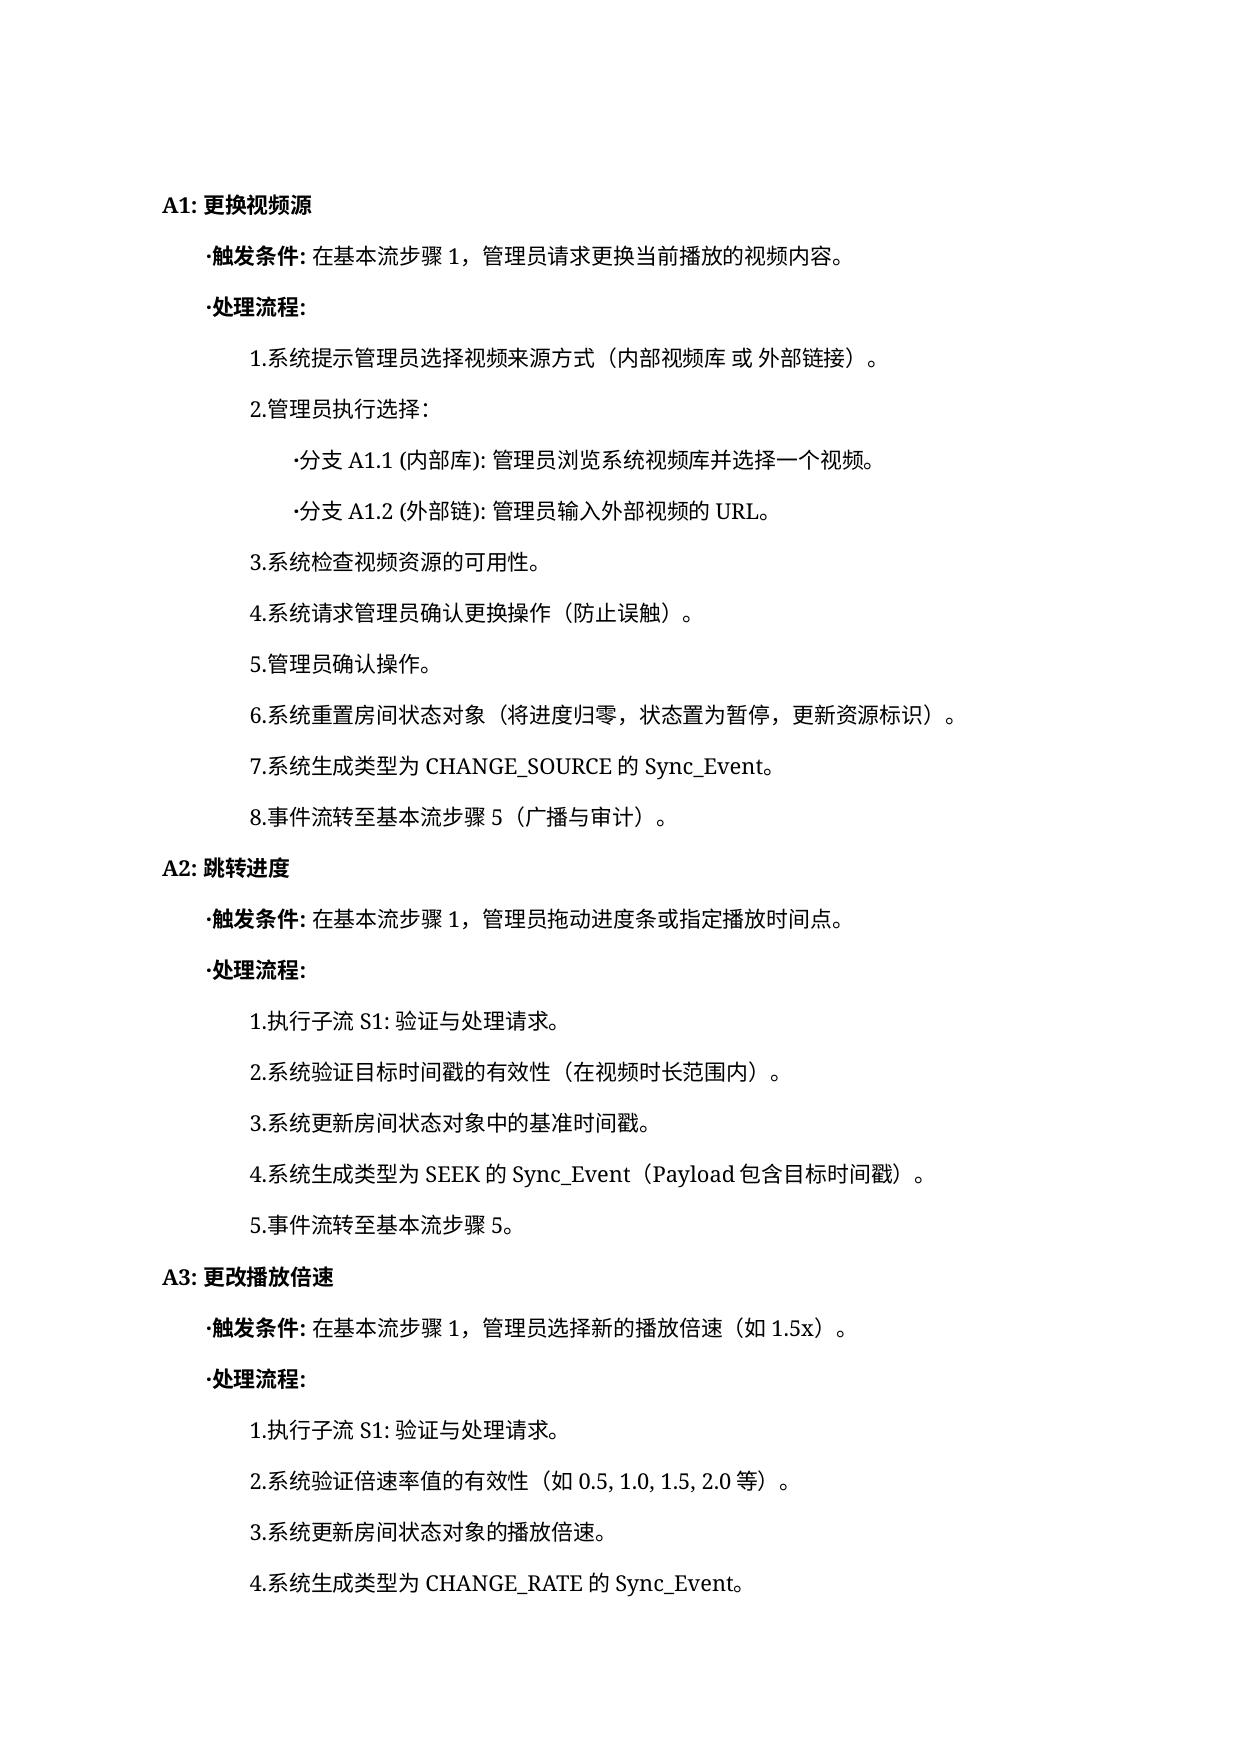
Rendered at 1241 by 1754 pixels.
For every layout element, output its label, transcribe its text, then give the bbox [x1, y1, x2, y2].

text 3.系统检查视频资源的可用性。 [118, 545, 1122, 577]
text ·触发条件: 在基本流步骤 1，管理员选择新的播放倍速（如 1.5x）。 [118, 1311, 1122, 1342]
text 2.管理员执行选择： [118, 392, 1122, 423]
text 8.事件流转至基本流步骤 5（广播与审计）。 [118, 800, 1122, 832]
text 5.管理员确认操作。 [118, 647, 1122, 679]
text ·处理流程: [118, 290, 1122, 321]
text 1.执行子流 S1: 验证与处理请求。 [118, 1004, 1122, 1036]
text A2: 跳转进度 [118, 851, 1122, 883]
text 1.执行子流 S1: 验证与处理请求。 [118, 1413, 1122, 1444]
text 2.系统验证目标时间戳的有效性（在视频时长范围内）。 [118, 1055, 1122, 1087]
text ·触发条件: 在基本流步骤 1，管理员拖动进度条或指定播放时间点。 [118, 902, 1122, 934]
text ·处理流程: [118, 953, 1122, 985]
text 3.系统更新房间状态对象的播放倍速。 [118, 1515, 1122, 1546]
text 4.系统生成类型为 SEEK 的 Sync_Event（Payload包含目标时间戳）。 [118, 1157, 1122, 1189]
text ·分支 A1.1 (内部库): 管理员浏览系统视频库并选择一个视频。 [118, 443, 1122, 474]
text 6.系统重置房间状态对象（将进度归零，状态置为暂停，更新资源标识）。 [118, 698, 1122, 730]
text 2.系统验证倍速率值的有效性（如 0.5, 1.0, 1.5, 2.0等）。 [118, 1464, 1122, 1495]
text 1.系统提示管理员选择视频来源方式（内部视频库 或 外部链接）。 [118, 341, 1122, 372]
text 5.事件流转至基本流步骤 5。 [118, 1208, 1122, 1240]
text ·分支 A1.2 (外部链): 管理员输入外部视频的 URL。 [118, 494, 1122, 526]
text ·处理流程: [118, 1362, 1122, 1393]
text 7.系统生成类型为 CHANGE_SOURCE 的 Sync_Event。 [118, 749, 1122, 781]
text A1: 更换视频源 [118, 188, 1122, 219]
text A3: 更改播放倍速 [118, 1259, 1122, 1291]
text 3.系统更新房间状态对象中的基准时间戳。 [118, 1106, 1122, 1138]
text 4.系统生成类型为 CHANGE_RATE 的 Sync_Event。 [118, 1566, 1122, 1597]
text ·触发条件: 在基本流步骤 1，管理员请求更换当前播放的视频内容。 [118, 239, 1122, 270]
text 4.系统请求管理员确认更换操作（防止误触）。 [118, 596, 1122, 628]
